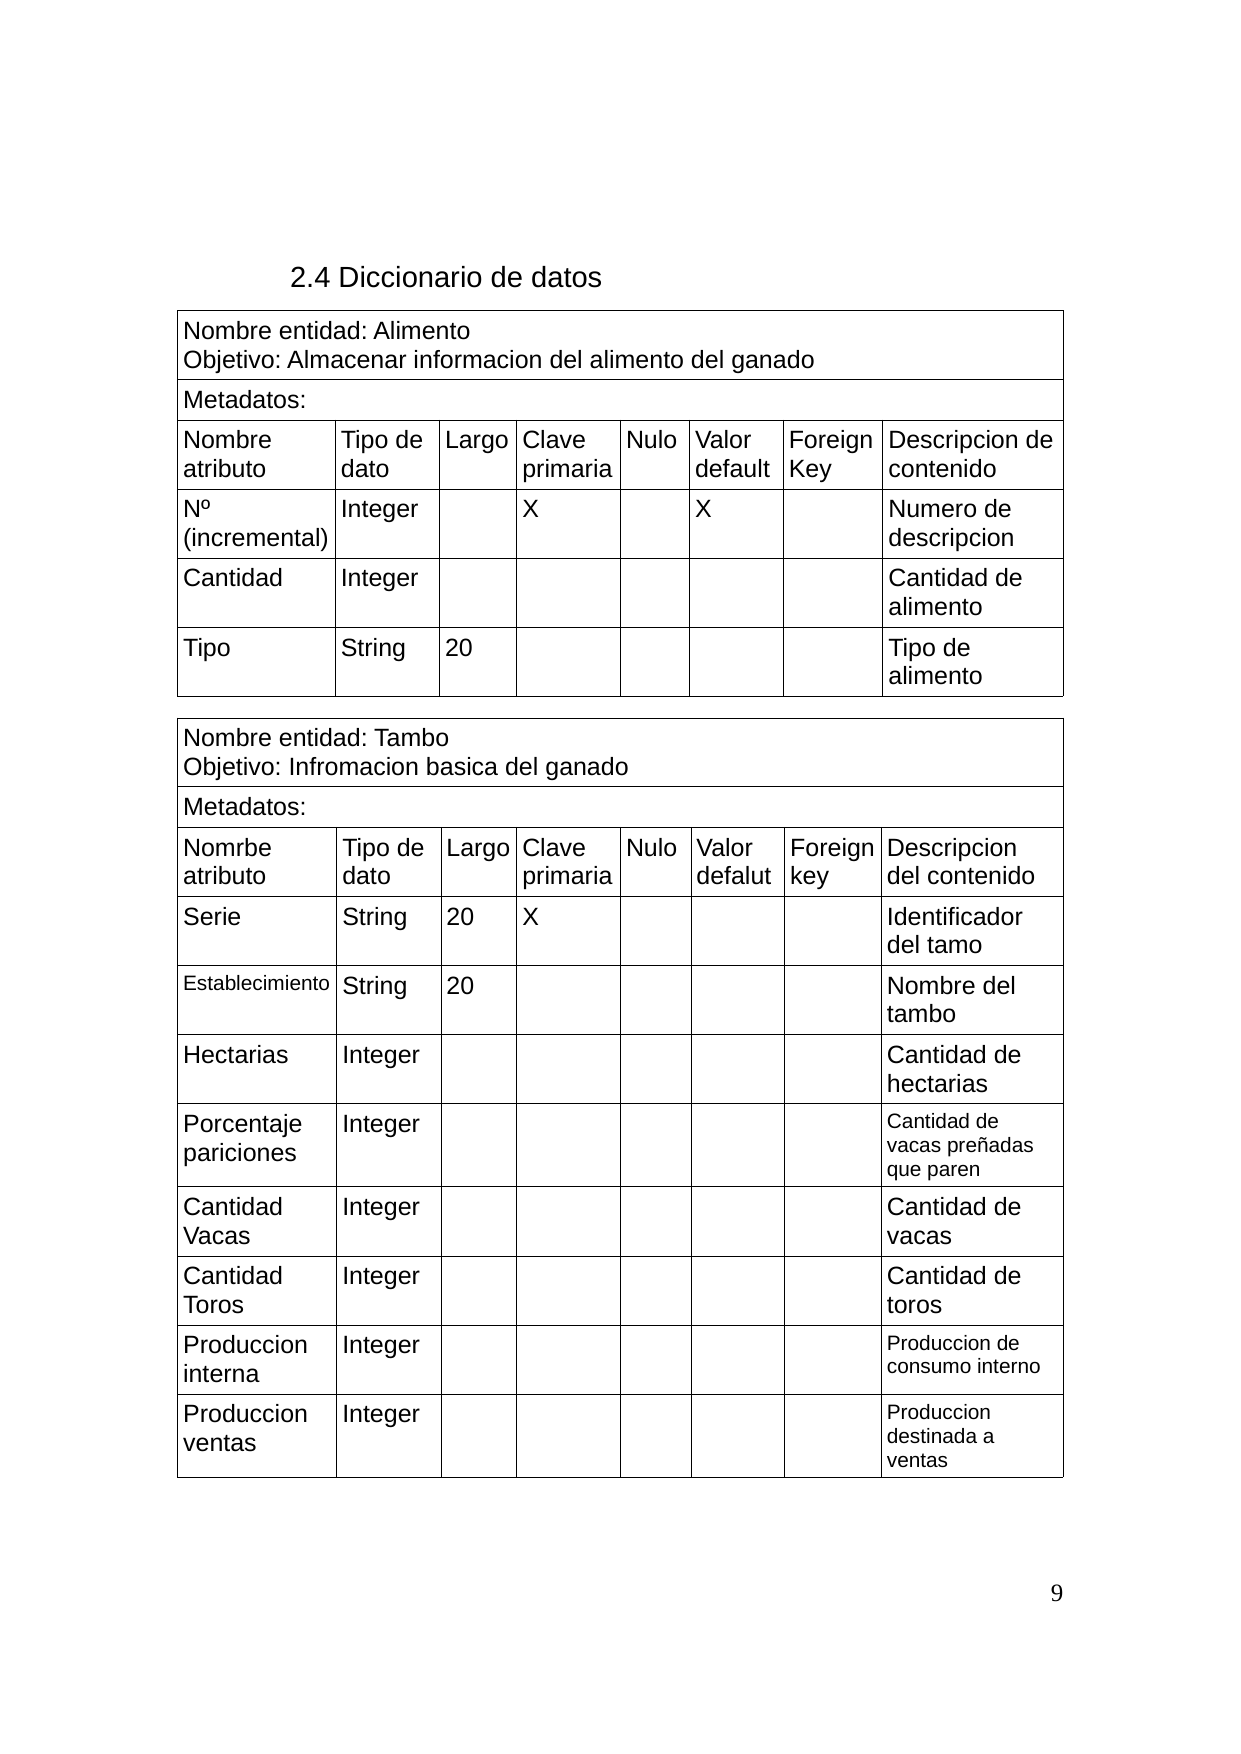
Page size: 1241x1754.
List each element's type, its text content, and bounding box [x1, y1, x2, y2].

table_cell Nomrbe atributo [178, 828, 336, 896]
table_cell [690, 559, 783, 627]
table_cell Integer [337, 1395, 441, 1477]
table_cell [621, 966, 691, 1034]
table_cell Clave primaria [517, 828, 620, 896]
table_cell X [690, 490, 783, 558]
table_cell Integer [337, 1035, 441, 1103]
table_cell Cantidad de vacas preñadas que paren [882, 1104, 1063, 1186]
table_cell [692, 1395, 784, 1477]
table_cell [692, 1326, 784, 1394]
table_cell Cantidad de toros [882, 1257, 1063, 1324]
table_cell Integer [336, 559, 439, 627]
table_cell [785, 1187, 881, 1256]
table_cell [517, 1257, 620, 1324]
table_cell Produccion de consumo interno [882, 1326, 1063, 1394]
table_cell [692, 966, 784, 1034]
table_cell [621, 1187, 691, 1256]
table_cell [784, 490, 882, 558]
table_cell [621, 628, 689, 696]
table_cell Nº (incremental) [178, 490, 335, 558]
table_cell Foreign Key [784, 421, 882, 488]
table_cell Nombre del tambo [882, 966, 1063, 1034]
table_cell 20 [442, 966, 516, 1034]
table_cell [692, 897, 784, 965]
table_cell [785, 897, 881, 965]
table_cell [692, 1104, 784, 1186]
table_cell [692, 1257, 784, 1324]
table_cell [442, 1257, 516, 1324]
table_cell Produccion destinada a ventas [882, 1395, 1063, 1477]
table_cell Largo [442, 828, 516, 896]
table_cell Produccion interna [178, 1326, 336, 1394]
table_cell Descripcion de contenido [883, 421, 1063, 488]
list 2.4 Diccionario de datos [252, 260, 1063, 293]
table_cell [621, 559, 689, 627]
table_cell 20 [440, 628, 516, 696]
table_cell Identificador del tamo [882, 897, 1063, 965]
table_cell Integer [336, 490, 439, 558]
table_cell 20 [442, 897, 516, 965]
table_cell String [336, 628, 439, 696]
table_cell Numero de descripcion [883, 490, 1063, 558]
table_cell Cantidad de hectarias [882, 1035, 1063, 1103]
table_cell [517, 559, 620, 627]
table_cell Nulo [621, 828, 691, 896]
table_cell [621, 1395, 691, 1477]
table_cell Tipo [178, 628, 335, 696]
table_cell [785, 1257, 881, 1324]
table_cell [692, 1035, 784, 1103]
table_cell String [337, 966, 441, 1034]
table_cell [784, 628, 882, 696]
table_cell Cantidad [178, 559, 335, 627]
table_cell [442, 1035, 516, 1103]
table_cell String [337, 897, 441, 965]
table_cell Integer [337, 1257, 441, 1324]
table_cell Valor default [690, 421, 783, 488]
table_cell [785, 966, 881, 1034]
table_cell [517, 966, 620, 1034]
table_cell Metadatos: [178, 787, 1063, 827]
table_cell [690, 628, 783, 696]
table_cell Tipo de dato [336, 421, 439, 488]
table_cell Integer [337, 1104, 441, 1186]
table_cell [517, 1035, 620, 1103]
table_cell [785, 1035, 881, 1103]
table_cell Integer [337, 1326, 441, 1394]
table_cell [517, 1104, 620, 1186]
table_cell Nulo [621, 421, 689, 488]
table_cell Clave primaria [517, 421, 620, 488]
table_header Nombre entidad: Alimento Objetivo: Almacenar informacion del alimento del ganado [178, 311, 1063, 379]
table_cell X [517, 897, 620, 965]
table_cell Serie [178, 897, 336, 965]
table_cell [785, 1326, 881, 1394]
table_cell [784, 559, 882, 627]
table_cell [517, 1395, 620, 1477]
table_cell Produccion ventas [178, 1395, 336, 1477]
table_cell [517, 1326, 620, 1394]
table_cell [785, 1395, 881, 1477]
table_cell [621, 897, 691, 965]
table_cell [621, 1326, 691, 1394]
table_cell Integer [337, 1187, 441, 1256]
table_cell Metadatos: [178, 380, 1063, 419]
table_cell Foreign key [785, 828, 881, 896]
table_cell [442, 1187, 516, 1256]
table_cell [517, 628, 620, 696]
table_cell [621, 1257, 691, 1324]
table_cell Porcentaje pariciones [178, 1104, 336, 1186]
table_cell Hectarias [178, 1035, 336, 1103]
table_cell [517, 1187, 620, 1256]
table_cell [692, 1187, 784, 1256]
table_cell [440, 559, 516, 627]
table_cell Cantidad de alimento [883, 559, 1063, 627]
table_cell X [517, 490, 620, 558]
table_cell Nombre atributo [178, 421, 335, 488]
table_cell [442, 1395, 516, 1477]
table_cell [440, 490, 516, 558]
table_cell [442, 1104, 516, 1186]
table_cell Descripcion del contenido [882, 828, 1063, 896]
table_cell [621, 490, 689, 558]
table_cell Cantidad de vacas [882, 1187, 1063, 1256]
table_cell [785, 1104, 881, 1186]
table_cell Cantidad Vacas [178, 1187, 336, 1256]
table_cell Tipo de dato [337, 828, 441, 896]
table_cell Establecimiento [178, 966, 336, 1034]
table_cell Tipo de alimento [883, 628, 1063, 696]
table_cell Largo [440, 421, 516, 488]
table_cell [621, 1104, 691, 1186]
table_cell [442, 1326, 516, 1394]
table_cell Cantidad Toros [178, 1257, 336, 1324]
table_header Nombre entidad: Tambo Objetivo: Infromacion basica del ganado [178, 719, 1063, 786]
table_cell [621, 1035, 691, 1103]
table_cell Valor defalut [692, 828, 784, 896]
